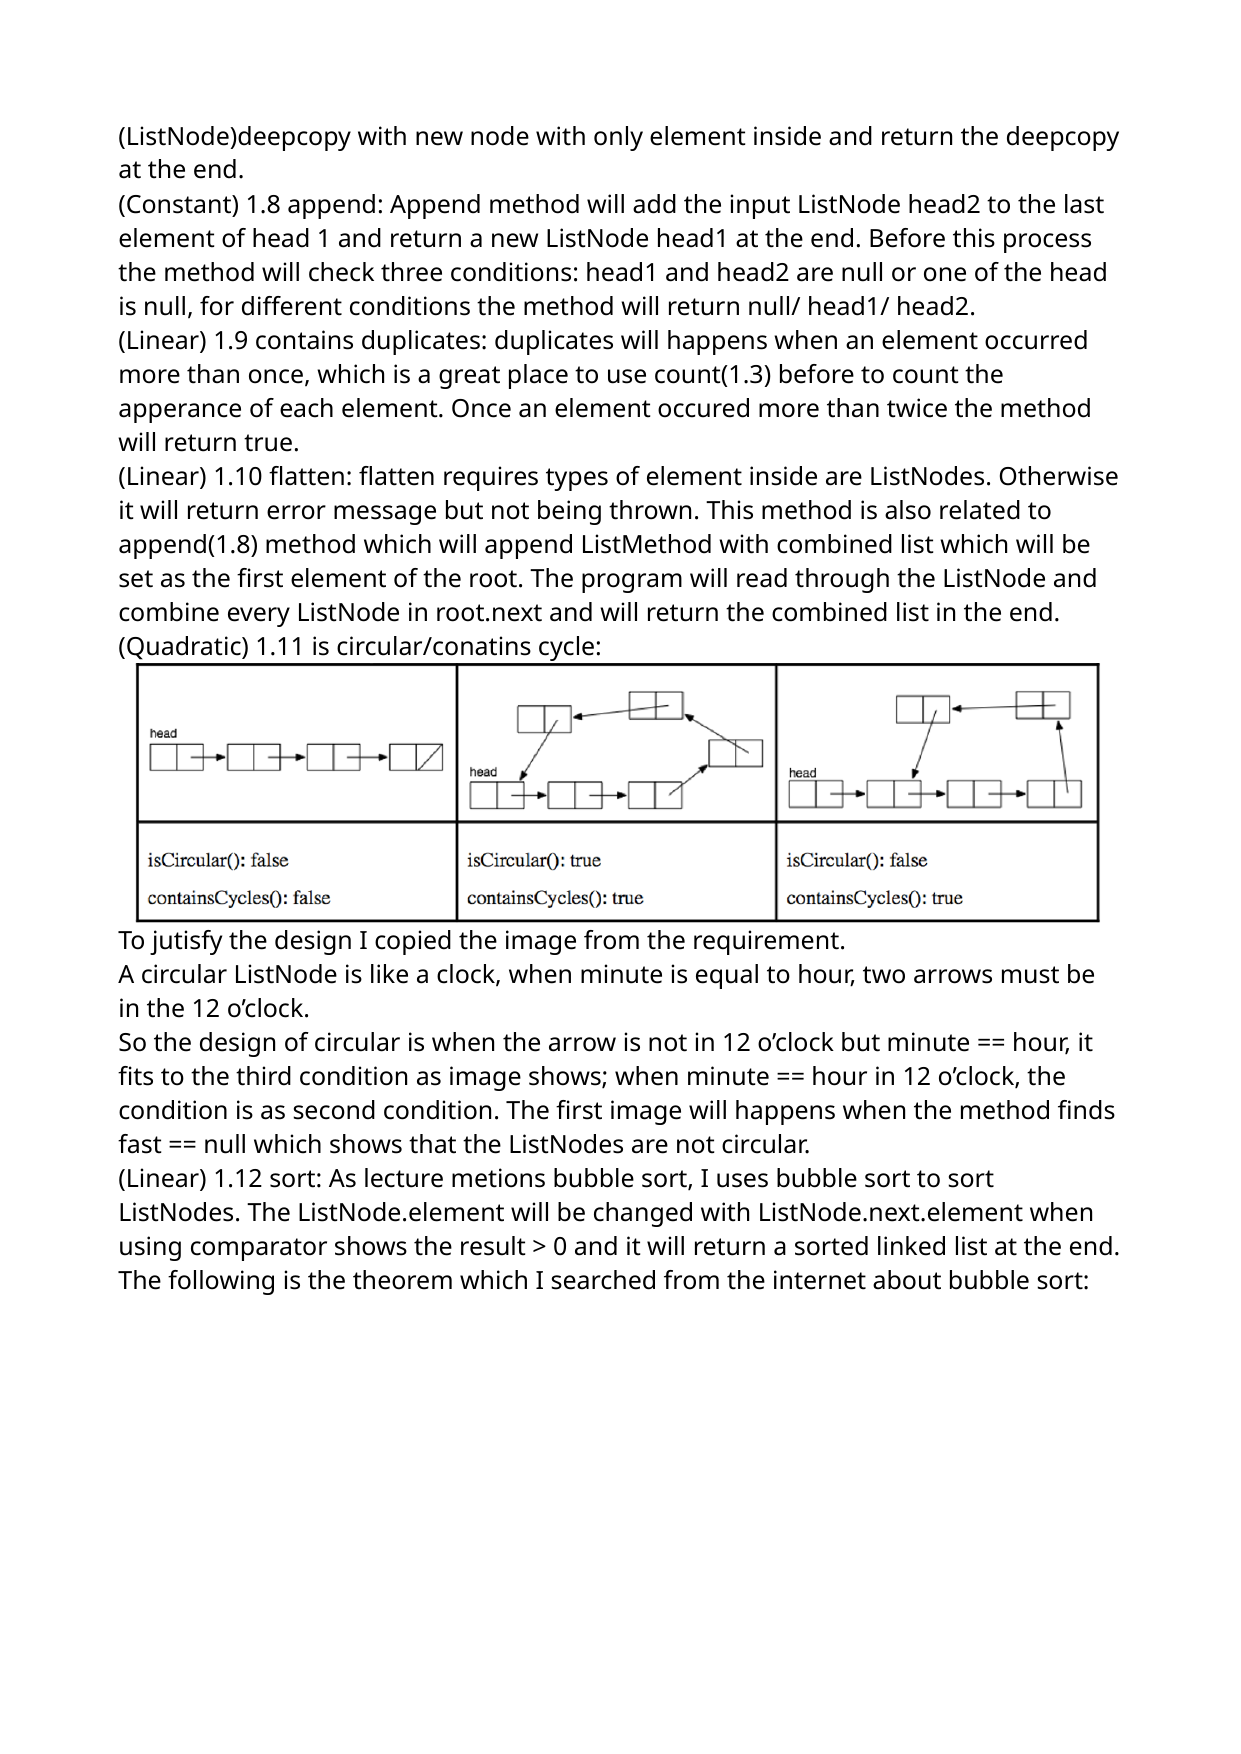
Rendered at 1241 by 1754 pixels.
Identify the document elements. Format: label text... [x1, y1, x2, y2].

text (Linear) 1.12 sort: As lecture metions bubble sort, I uses bubble sort to sort ListNodes. The ListNode.element will be changed with ListNode.next.element when using comparator shows the result > 0 and it will return a sorted linked list at the end. The following is the theorem which I searched from the internet about bubble sort: [118, 1161, 1122, 1297]
text (Linear) 1.10 flatten: flatten requires types of element inside are ListNodes. Otherwise it will return error message but not being thrown. This method is also related to append(1.8) method which will append ListMethod with combined list which will be set as the first element of the root. The program will read through the ListNode and combine every ListNode in root.next and will return the combined list in the end. [118, 459, 1122, 629]
text So the design of circular is when the arrow is not in 12 o’clock but minute == hour, it fits to the third condition as image shows; when minute == hour in 12 o’clock, the condition is as second condition. The first image will happens when the method finds fast == null which shows that the ListNodes are not circular. [118, 1024, 1122, 1161]
text (ListNode)deepcopy with new node with only element inside and return the deepcopy at the end. [118, 118, 1122, 186]
text To jutisfy the design I copied the image from the requirement. [118, 923, 1122, 956]
text (Linear) 1.9 contains duplicates: duplicates will happens when an element occurred more than once, which is a great place to use count(1.3) before to count the apperance of each element. Once an element occured more than twice the method will return true. [118, 322, 1122, 459]
text (Quadratic) 1.11 is circular/conatins cycle: [118, 629, 1122, 663]
text A circular ListNode is like a clock, when minute is equal to hour, two arrows must be in the 12 o’clock. [118, 956, 1122, 1024]
text (Constant) 1.8 append: Append method will add the input ListNode head2 to the last element of head 1 and return a new ListNode head1 at the end. Before this process the method will check three conditions: head1 and head2 are null or one of the head is null, for different conditions the method will return null/ head1/ head2. [118, 186, 1122, 322]
picture [118, 663, 1123, 923]
